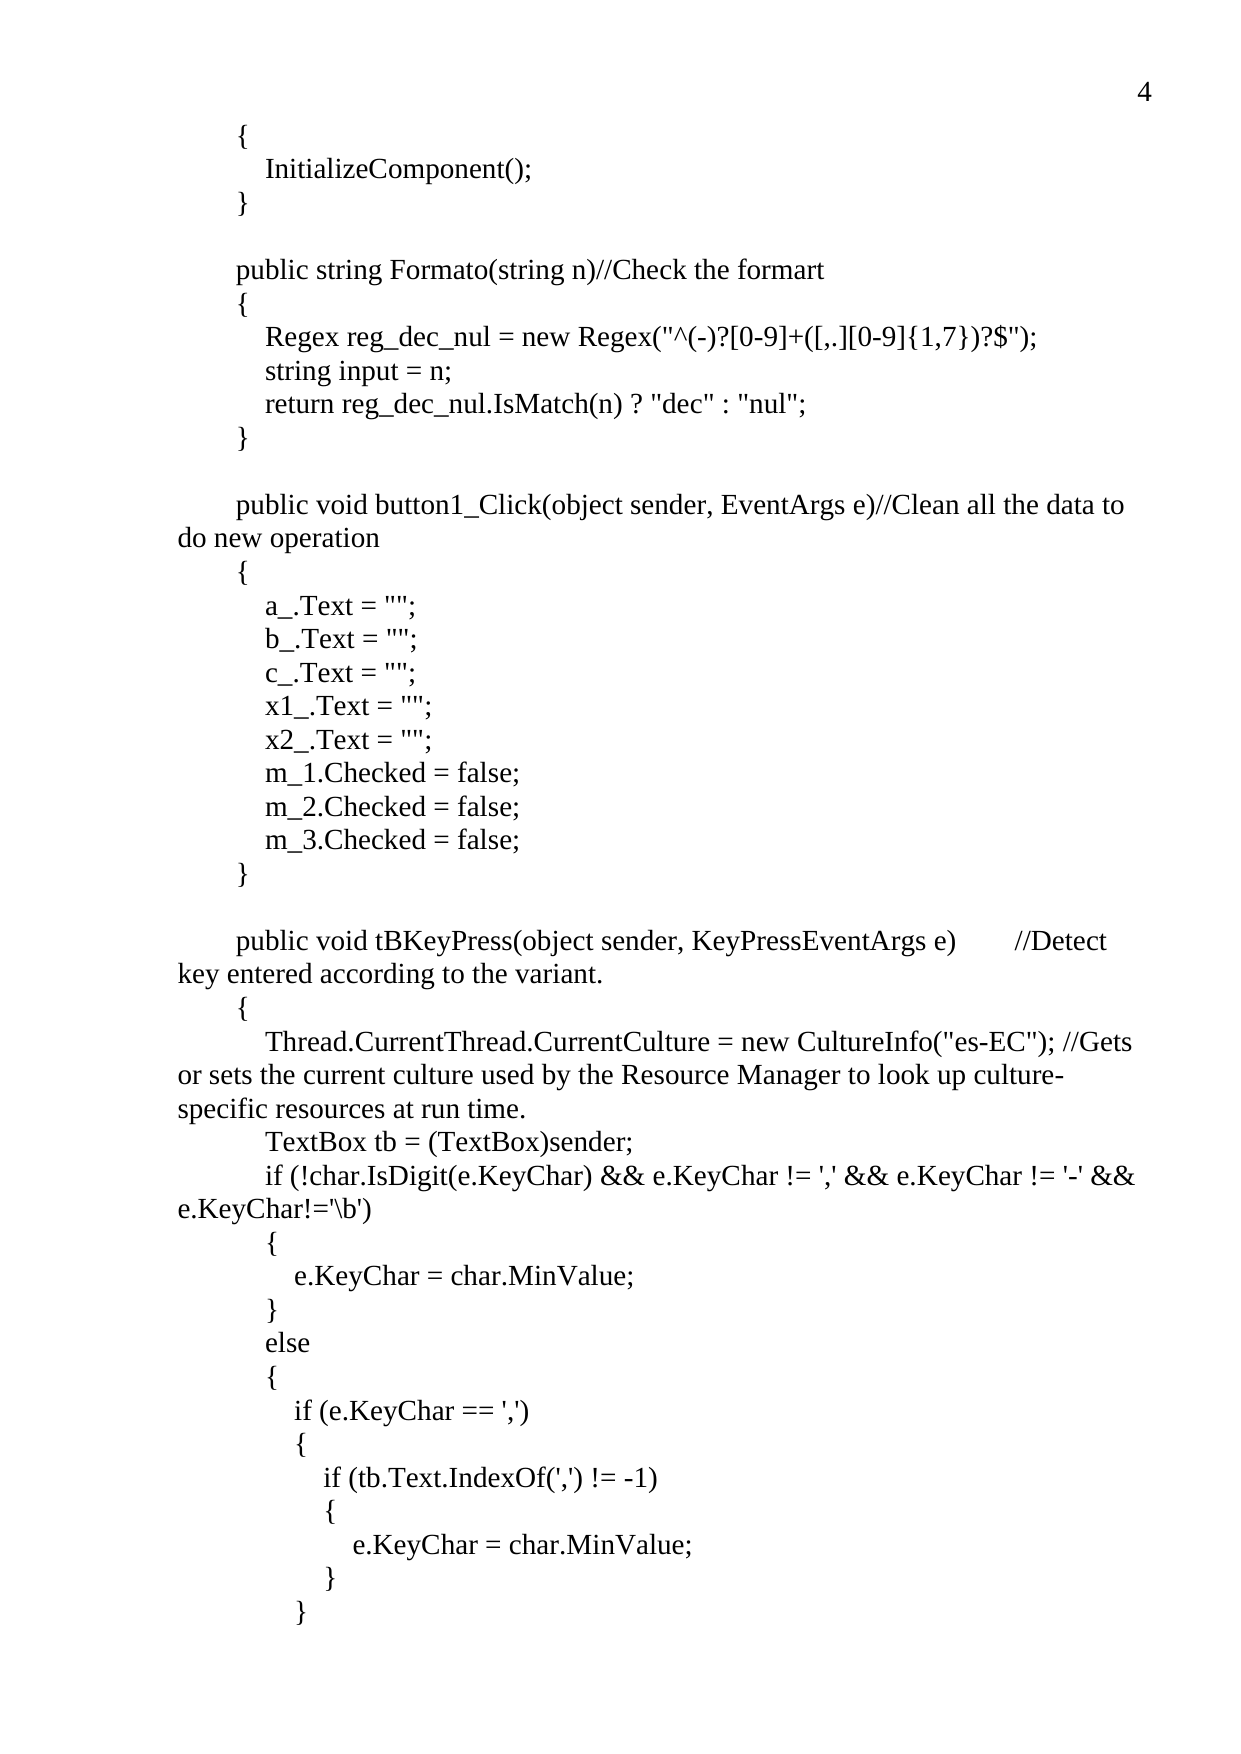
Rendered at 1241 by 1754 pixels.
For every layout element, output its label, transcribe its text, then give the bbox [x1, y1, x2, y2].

text { [177, 554, 1152, 588]
text string input = n; [177, 353, 1152, 386]
text { [177, 1359, 1152, 1393]
text { [177, 1225, 1152, 1258]
text m_3.Checked = false; [177, 822, 1152, 856]
text a_.Text = ""; [177, 588, 1152, 621]
text c_.Text = ""; [177, 655, 1152, 688]
text { [177, 286, 1152, 319]
text } [177, 1594, 1152, 1627]
text TextBox tb = (TextBox)sender; [177, 1124, 1152, 1158]
text { [177, 1493, 1152, 1527]
text public void tBKeyPress(object sender, KeyPressEventArgs e) //Detect key entered according to the variant. [177, 923, 1152, 990]
text } [177, 1560, 1152, 1594]
text { [177, 1426, 1152, 1460]
text m_2.Checked = false; [177, 789, 1152, 822]
text InitializeComponent(); [177, 152, 1152, 185]
text Regex reg_dec_nul = new Regex("^(-)?[0-9]+([,.][0-9]{1,7})?$"); [177, 319, 1152, 353]
text b_.Text = ""; [177, 621, 1152, 655]
text e.KeyChar = char.MinValue; [177, 1258, 1152, 1292]
text public void button1_Click(object sender, EventArgs e)//Clean all the data to do new operation [177, 487, 1152, 554]
text } [177, 1292, 1152, 1326]
text } [177, 420, 1152, 453]
text x1_.Text = ""; [177, 688, 1152, 722]
text { [177, 118, 1152, 152]
text x2_.Text = ""; [177, 722, 1152, 755]
text return reg_dec_nul.IsMatch(n) ? "dec" : "nul"; [177, 386, 1152, 420]
text } [177, 856, 1152, 889]
text m_1.Checked = false; [177, 755, 1152, 789]
text if (tb.Text.IndexOf(',') != -1) [177, 1460, 1152, 1493]
text if (e.KeyChar == ',') [177, 1393, 1152, 1426]
text else [177, 1326, 1152, 1359]
text e.KeyChar = char.MinValue; [177, 1527, 1152, 1560]
text if (!char.IsDigit(e.KeyChar) && e.KeyChar != ',' && e.KeyChar != '-' && e.KeyChar!='\b') [177, 1158, 1152, 1225]
text public string Formato(string n)//Check the formart [177, 252, 1152, 286]
text Thread.CurrentThread.CurrentCulture = new CultureInfo("es-EC"); //Gets or sets the current culture used by the Resource Manager to look up culture-specific resources at run time. [177, 1024, 1152, 1124]
text } [177, 185, 1152, 219]
text { [177, 990, 1152, 1024]
